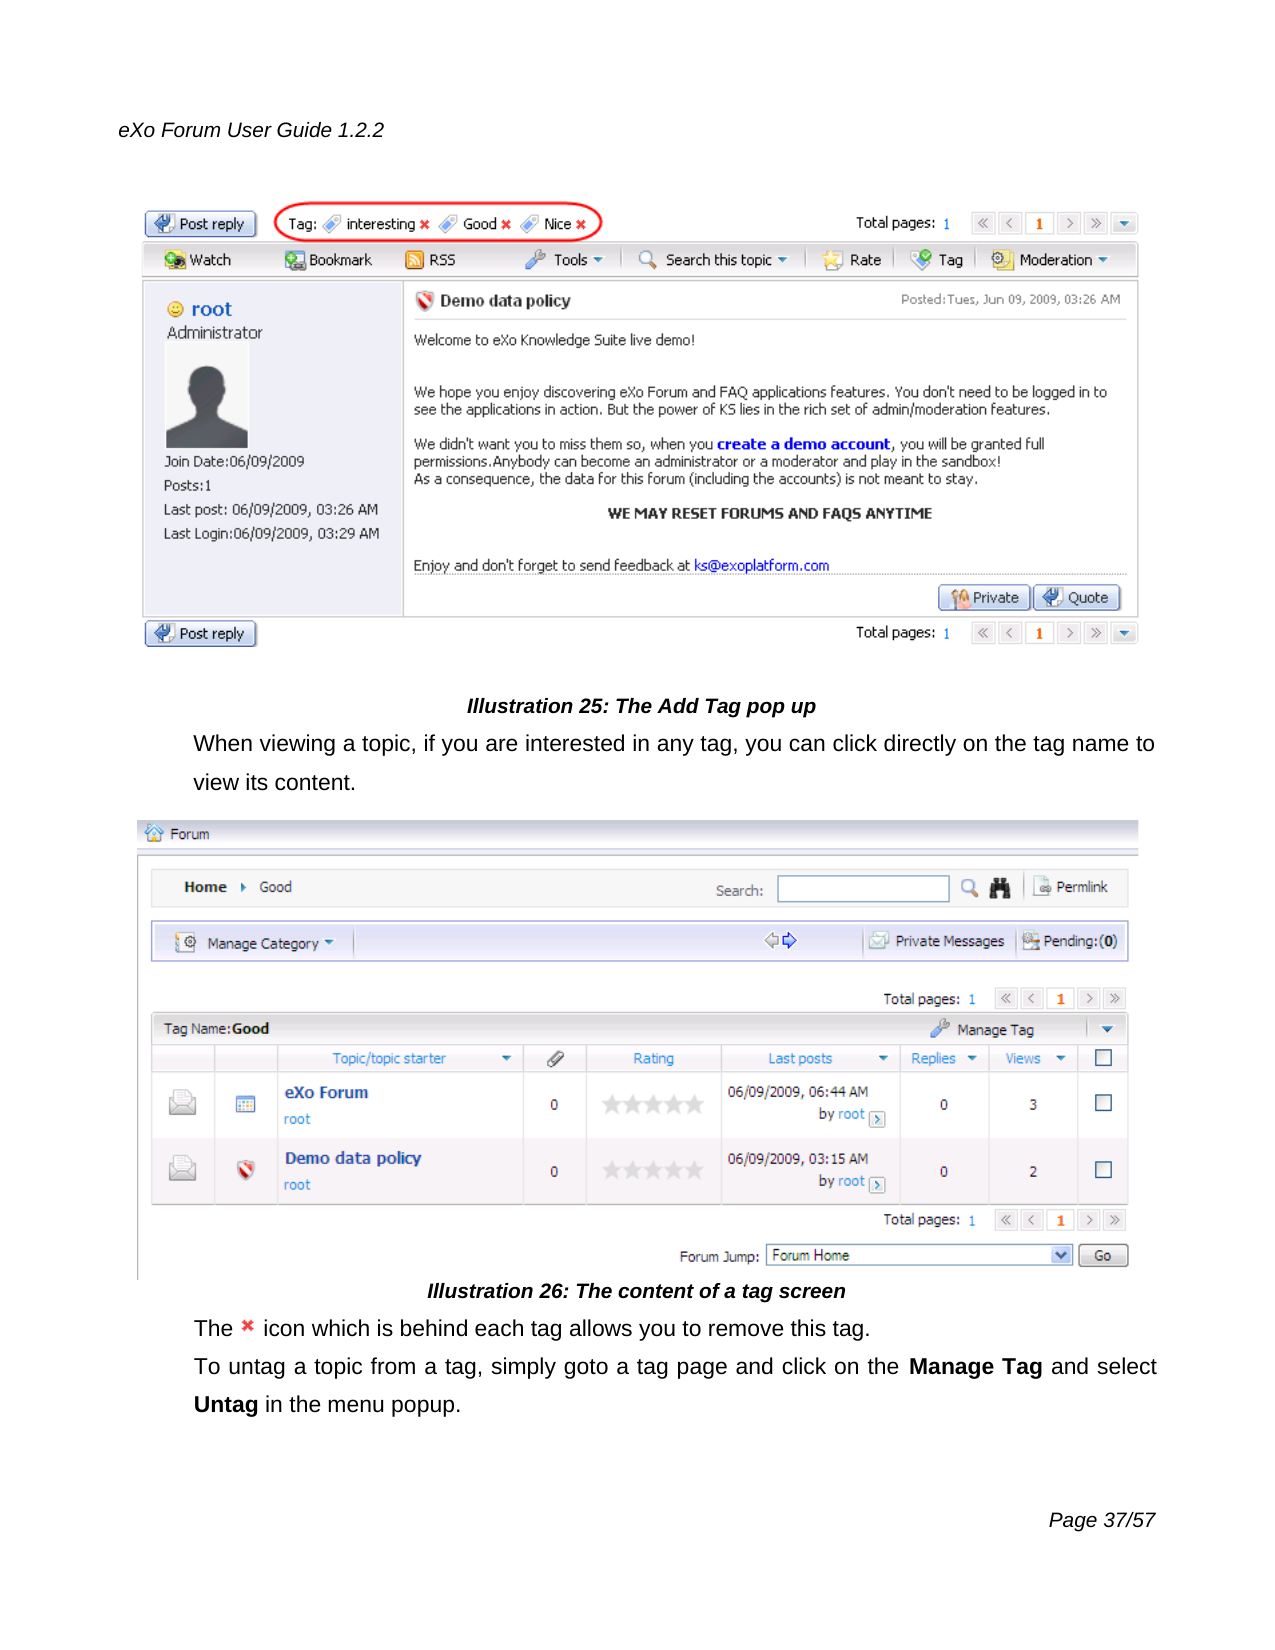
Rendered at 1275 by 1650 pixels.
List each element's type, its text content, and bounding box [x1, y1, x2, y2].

picture [239, 1317, 257, 1336]
text The icon which is behind each tag allows you to remove this tag. [137, 808, 1157, 1341]
picture [141, 200, 1143, 647]
list When viewing a topic, if you are interested in any tag, you can click directly on the tag name to view its content. [156, 209, 1157, 795]
text Illustration 25: The Add Tag pop up [138, 695, 1147, 718]
picture [137, 820, 1139, 1280]
text To untag a topic from a tag, simply goto a tag page and click on the Manage Tag and select Untag in the menu popup. [194, 1354, 1157, 1418]
text Illustration 26: The content of a tag screen [137, 1280, 1138, 1302]
